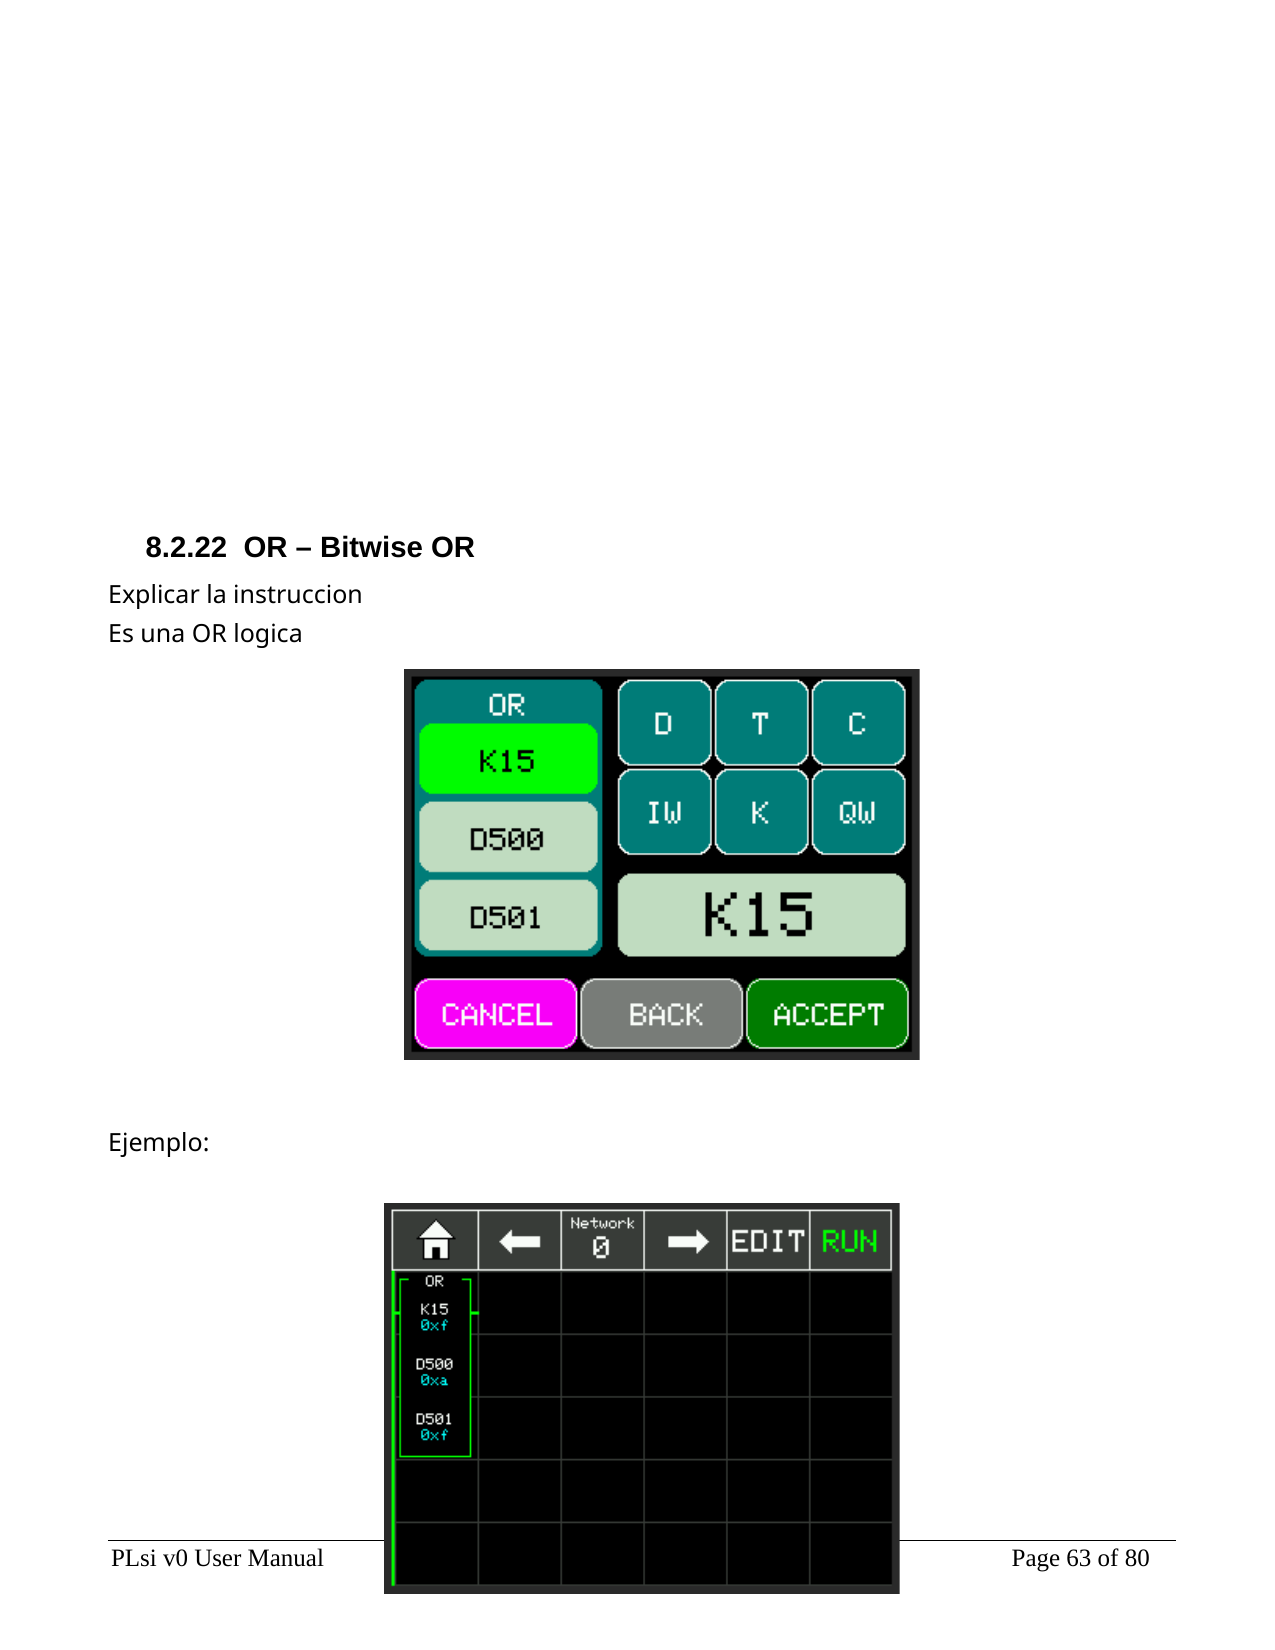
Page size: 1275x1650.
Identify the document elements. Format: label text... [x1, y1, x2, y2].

text Ejemplo: [108, 1125, 1176, 1159]
picture [384, 1203, 900, 1594]
text Es una OR logica [108, 616, 1176, 649]
subtitle 8.2.22 OR – Bitwise OR [145, 530, 1176, 564]
text Explicar la instruccion [108, 576, 1176, 610]
picture [404, 669, 920, 1060]
